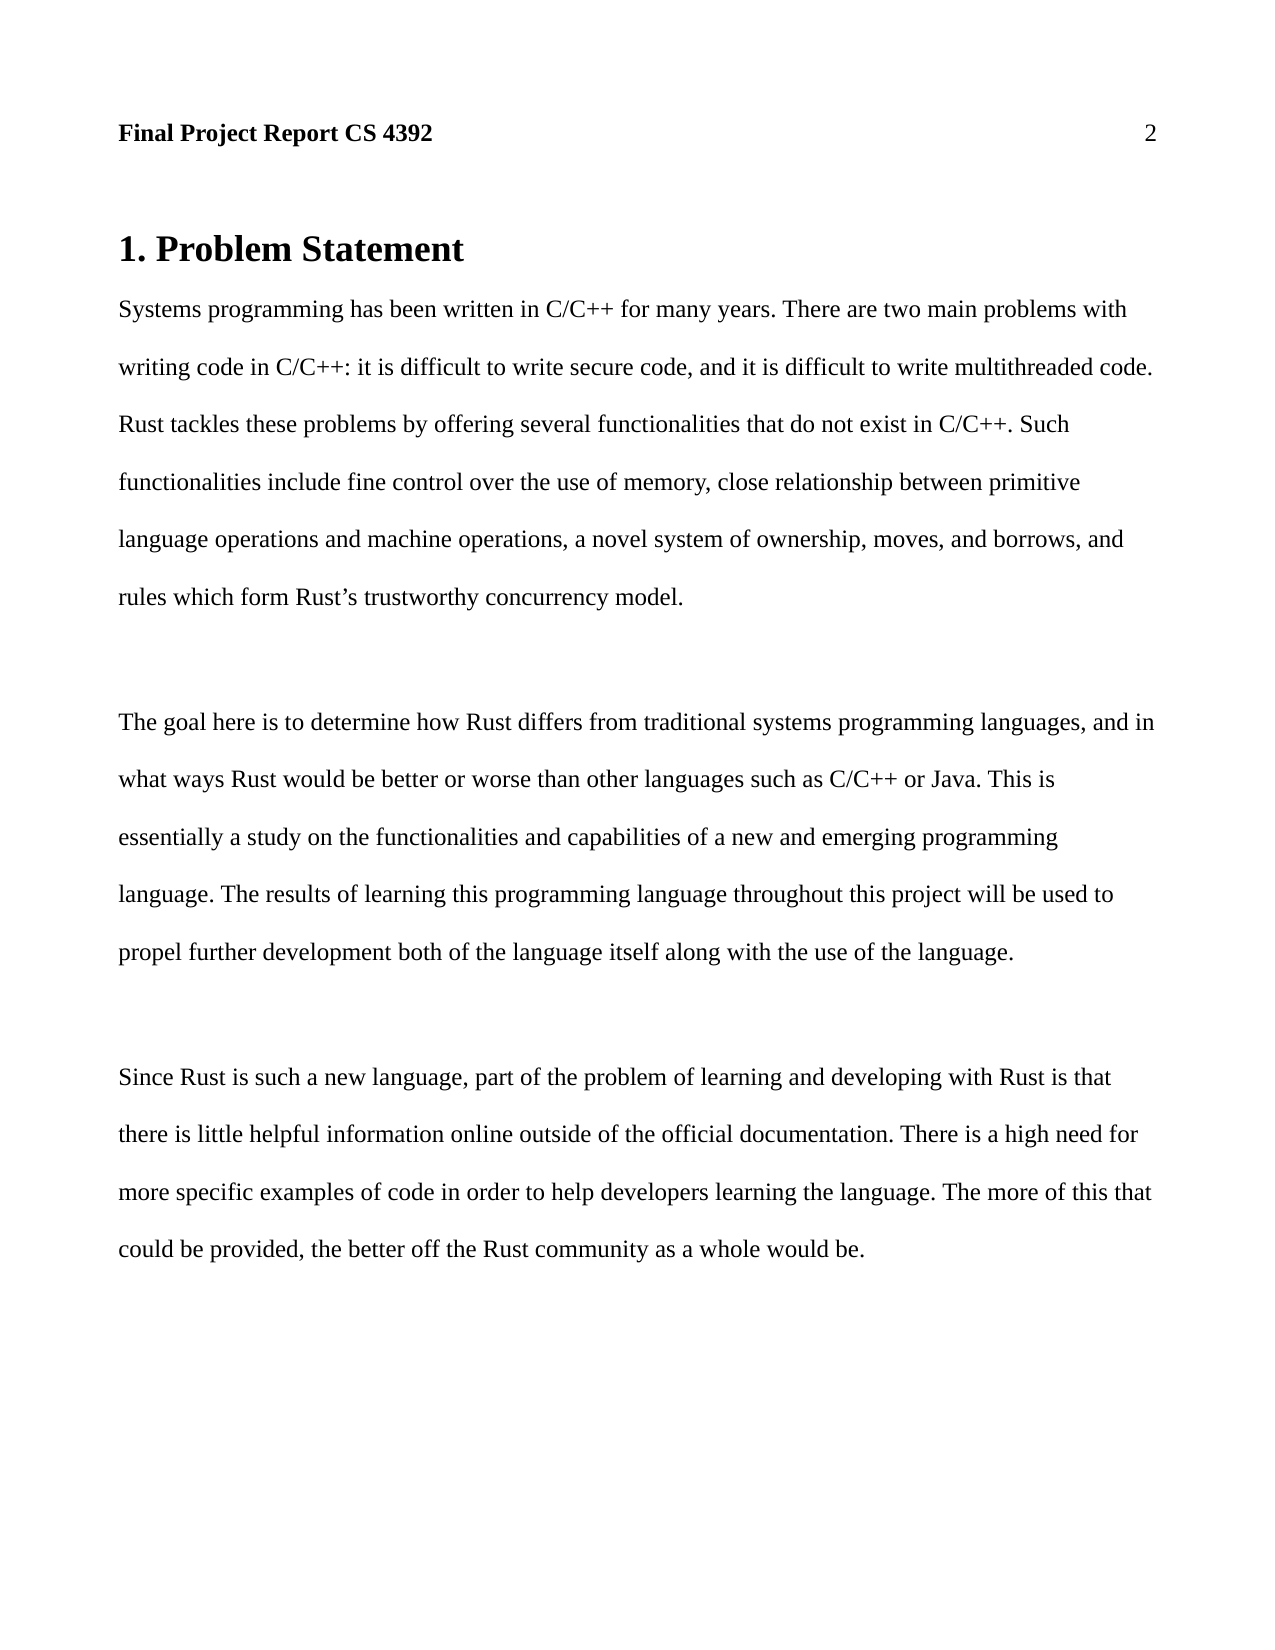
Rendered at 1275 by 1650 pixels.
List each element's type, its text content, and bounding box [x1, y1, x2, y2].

text Systems programming has been written in C/C++ for many years. There are two main problems with writing code in C/C++: it is difficult to write secure code, and it is difficult to write multithreaded code. Rust tackles these problems by offering several functionalities that do not exist in C/C++. Such functionalities include fine control over the use of memory, close relationship between primitive language operations and machine operations, a novel system of ownership, moves, and borrows, and rules which form Rust’s trustworthy concurrency model. [118, 294, 1157, 611]
text Since Rust is such a new language, part of the problem of learning and developing with Rust is that there is little helpful information online outside of the official documentation. There is a high need for more specific examples of code in order to help developers learning the language. The more of this that could be provided, the better off the Rust community as a whole would be. [118, 1062, 1157, 1263]
subtitle 1. Problem Statement [118, 226, 1157, 269]
text The goal here is to determine how Rust differs from traditional systems programming languages, and in what ways Rust would be better or worse than other languages such as C/C++ or Java. This is essentially a study on the functionalities and capabilities of a new and emerging programming language. The results of learning this programming language throughout this project will be used to propel further development both of the language itself along with the use of the language. [118, 707, 1157, 966]
